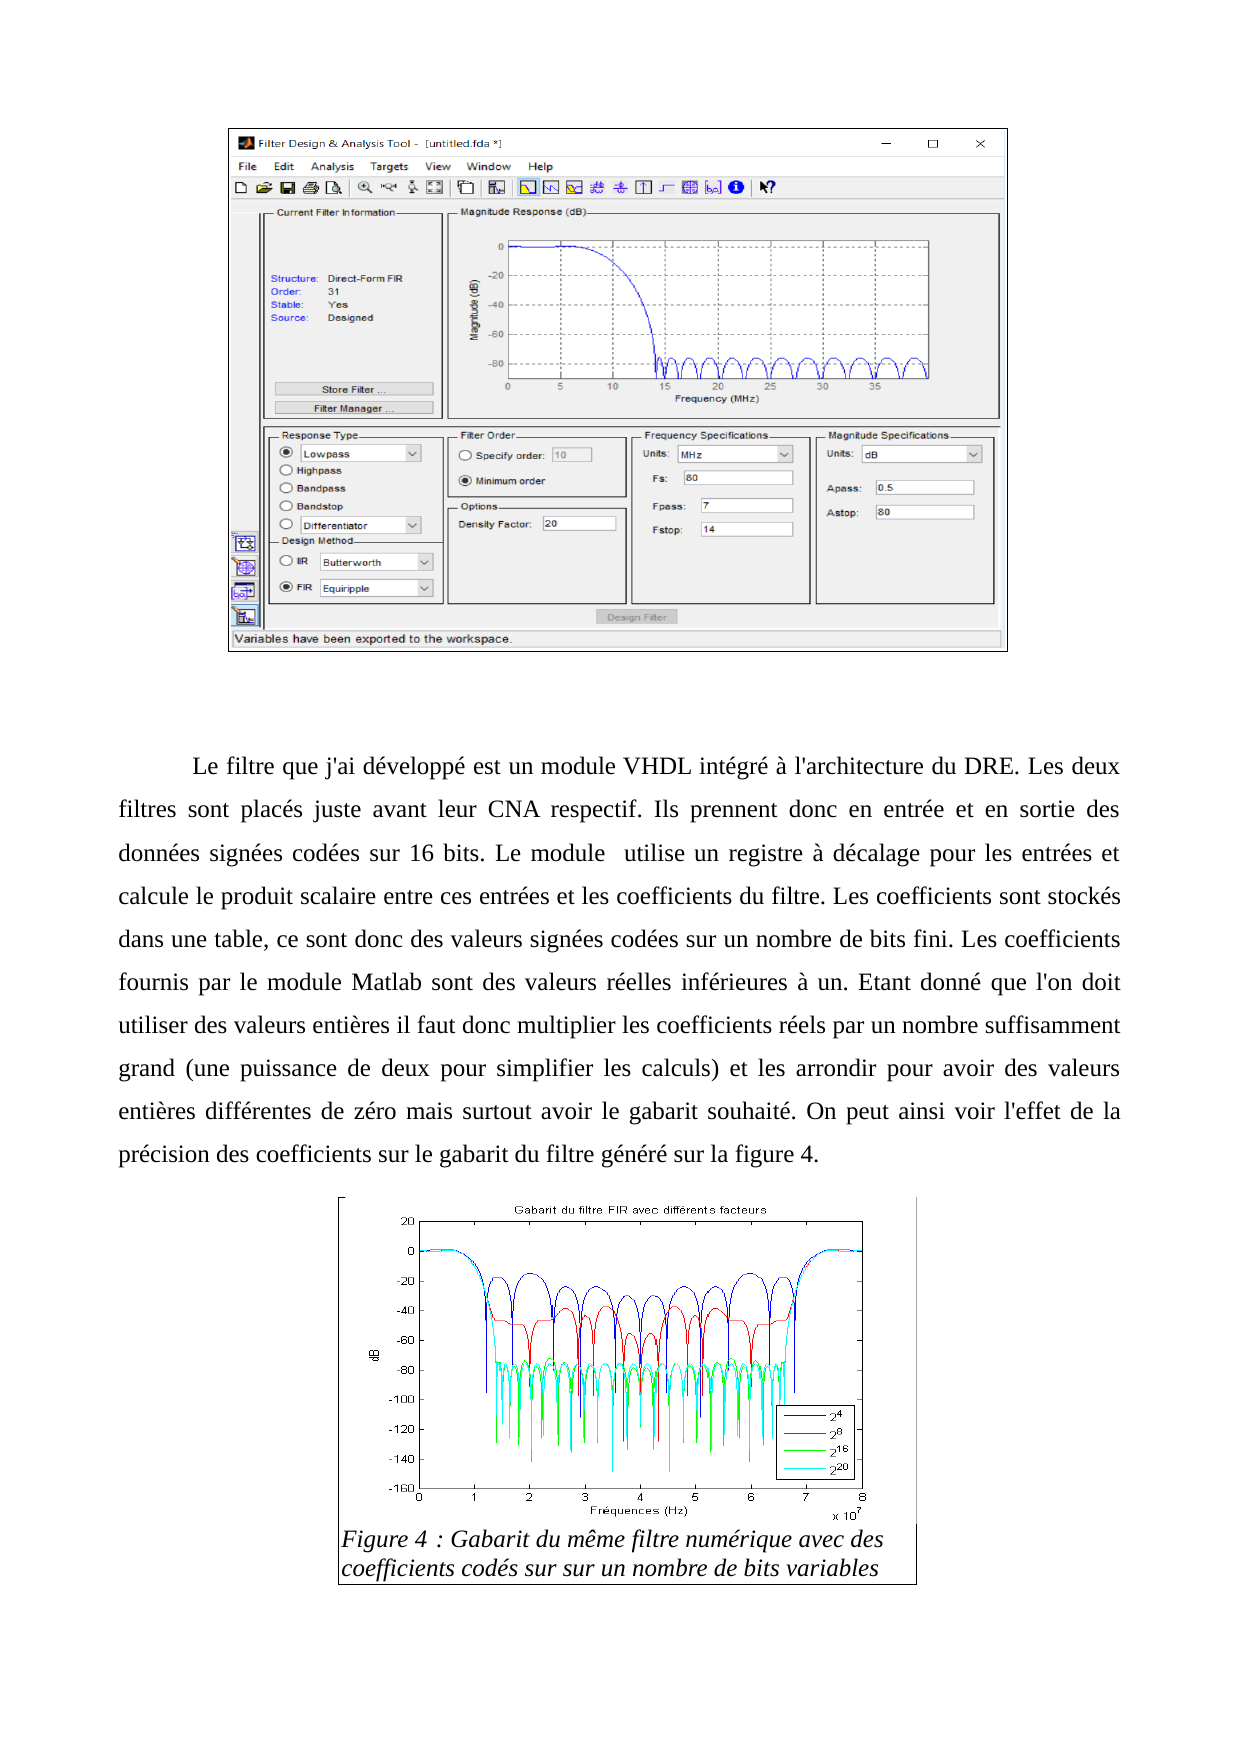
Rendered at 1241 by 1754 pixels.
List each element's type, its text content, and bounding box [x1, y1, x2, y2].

picture [345, 1197, 917, 1524]
text Le filtre que j'ai développé est un module VHDL intégré à l'architecture du DRE. Les deux filtres sont placés juste avant leur CNA respectif. Ils prennent donc en entrée et en sortie des données signées codées sur 16 bits. Le module utilise un registre à décalage pour les entrées et calcule le produit scalaire entre ces entrées et les coefficients du filtre. Les coefficients sont stockés dans une table, ce sont donc des valeurs signées codées sur un nombre de bits fini. Les coefficients fournis par le module Matlab sont des valeurs réelles inférieures à un. Etant donné que l'on doit utiliser des valeurs entières il faut donc multiplier les coefficients réels par un nombre suffisamment grand (une puissance de deux pour simplifier les calculs) et les arrondir pour avoir des valeurs entières différentes de zéro mais surtout avoir le gabarit souhaité. On peut ainsi voir l'effet de la précision des coefficients sur le gabarit du filtre généré sur la figure 4. [118, 751, 1122, 1168]
text Figure 4 : Gabarit du même filtre numérique avec des coefficients codés sur sur un nombre de bits variables [341, 1213, 914, 1581]
picture [230, 131, 1005, 648]
